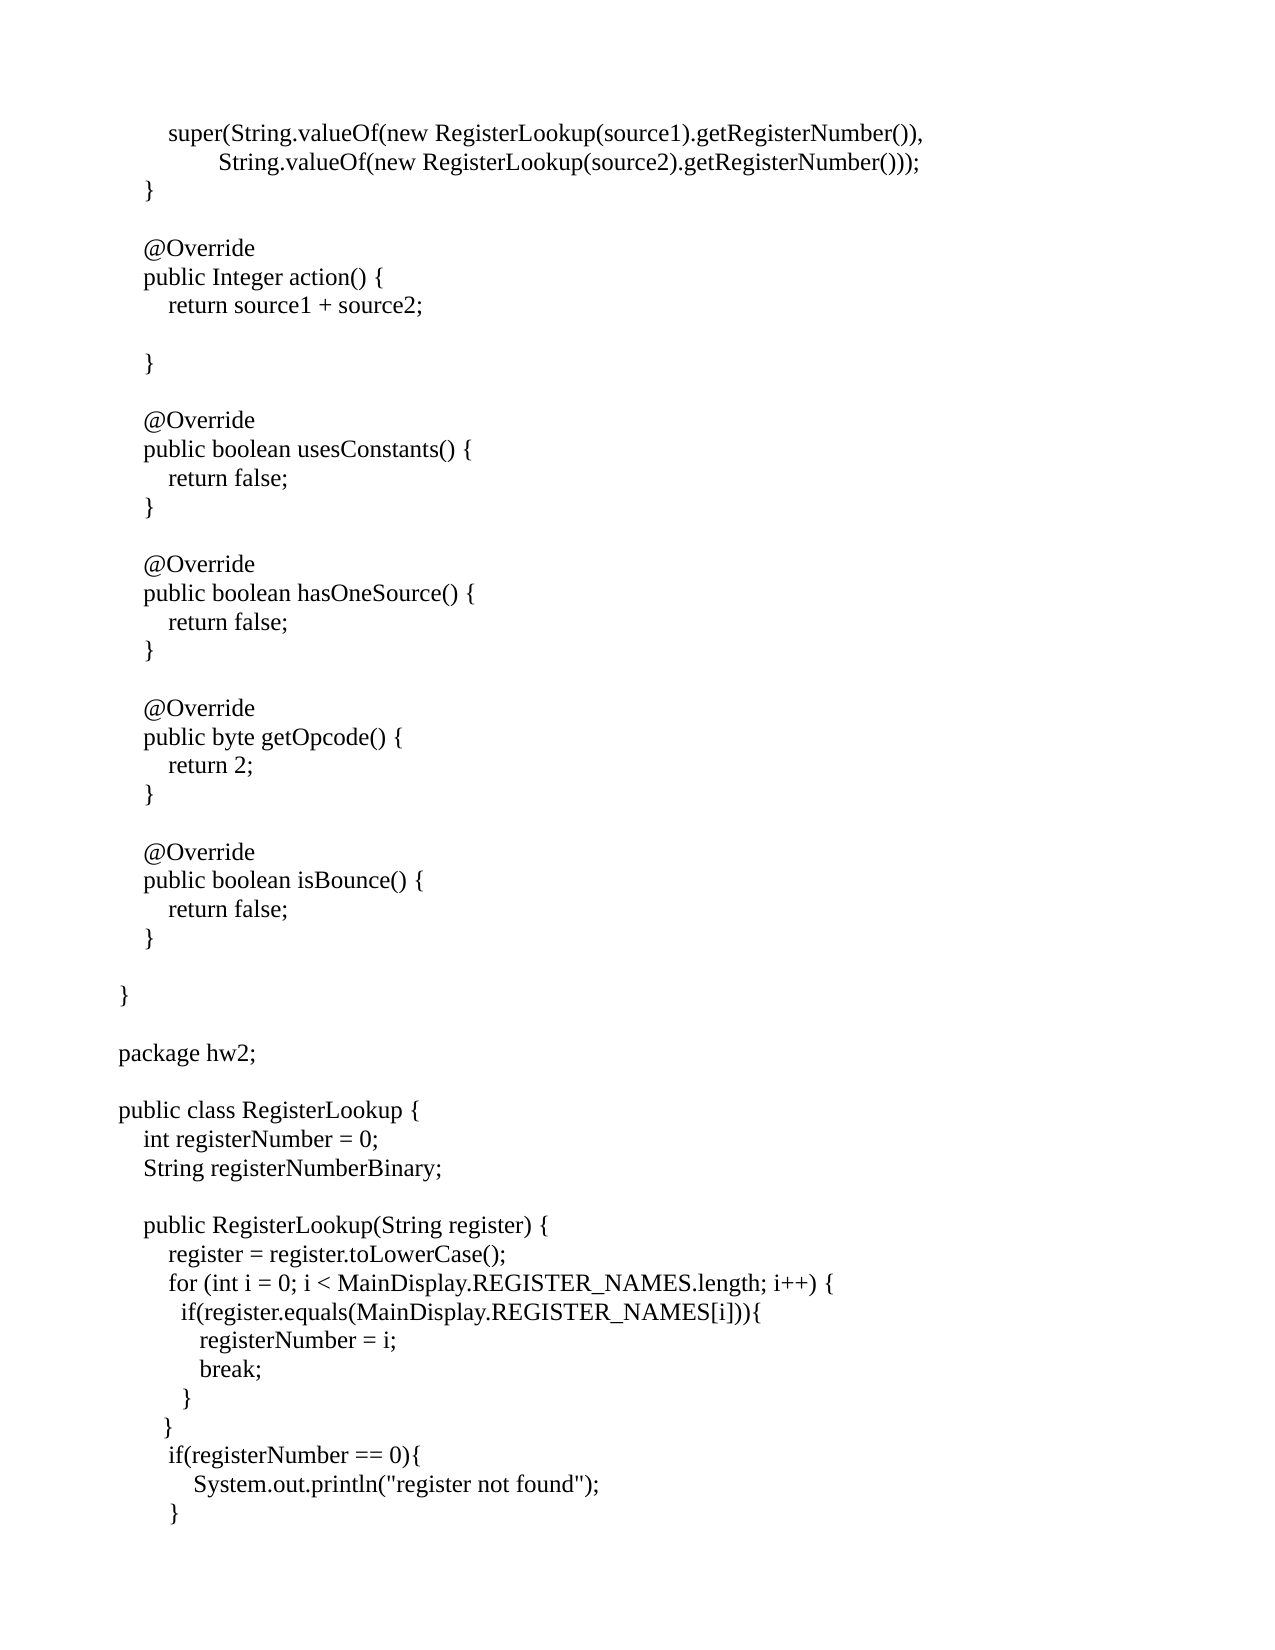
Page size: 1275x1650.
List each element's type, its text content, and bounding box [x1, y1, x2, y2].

text public byte getOpcode() { [118, 722, 1157, 751]
text return 2; [118, 751, 1157, 779]
text } [118, 923, 1157, 952]
text @Override [118, 549, 1157, 578]
text String.valueOf(new RegisterLookup(source2).getRegisterNumber())); [118, 147, 1157, 176]
text return false; [118, 463, 1157, 492]
text @Override [118, 837, 1157, 866]
text for (int i = 0; i < MainDisplay.REGISTER_NAMES.length; i++) { [118, 1268, 1157, 1297]
text public class RegisterLookup { [118, 1096, 1157, 1124]
text } [118, 1498, 1157, 1527]
text package hw2; [118, 1038, 1157, 1067]
text @Override [118, 406, 1157, 434]
text System.out.println("register not found"); [118, 1469, 1157, 1498]
text } [118, 636, 1157, 664]
text super(String.valueOf(new RegisterLookup(source1).getRegisterNumber()), [118, 118, 1157, 147]
text if(register.equals(MainDisplay.REGISTER_NAMES[i])){ [118, 1297, 1157, 1326]
text public Integer action() { [118, 262, 1157, 291]
text public boolean isBounce() { [118, 866, 1157, 894]
text break; [118, 1354, 1157, 1383]
text public RegisterLookup(String register) { [118, 1211, 1157, 1239]
text } [118, 981, 1157, 1009]
text int registerNumber = 0; [118, 1124, 1157, 1153]
text } [118, 1412, 1157, 1441]
text } [118, 176, 1157, 204]
text register = register.toLowerCase(); [118, 1239, 1157, 1268]
text public boolean usesConstants() { [118, 434, 1157, 463]
text public boolean hasOneSource() { [118, 578, 1157, 607]
text } [118, 492, 1157, 521]
text return false; [118, 607, 1157, 636]
text @Override [118, 693, 1157, 722]
text return false; [118, 894, 1157, 923]
text @Override [118, 233, 1157, 262]
text registerNumber = i; [118, 1326, 1157, 1354]
text return source1 + source2; [118, 291, 1157, 319]
text if(registerNumber == 0){ [118, 1441, 1157, 1469]
text } [118, 348, 1157, 377]
text } [118, 1383, 1157, 1412]
text String registerNumberBinary; [118, 1153, 1157, 1182]
text } [118, 779, 1157, 808]
